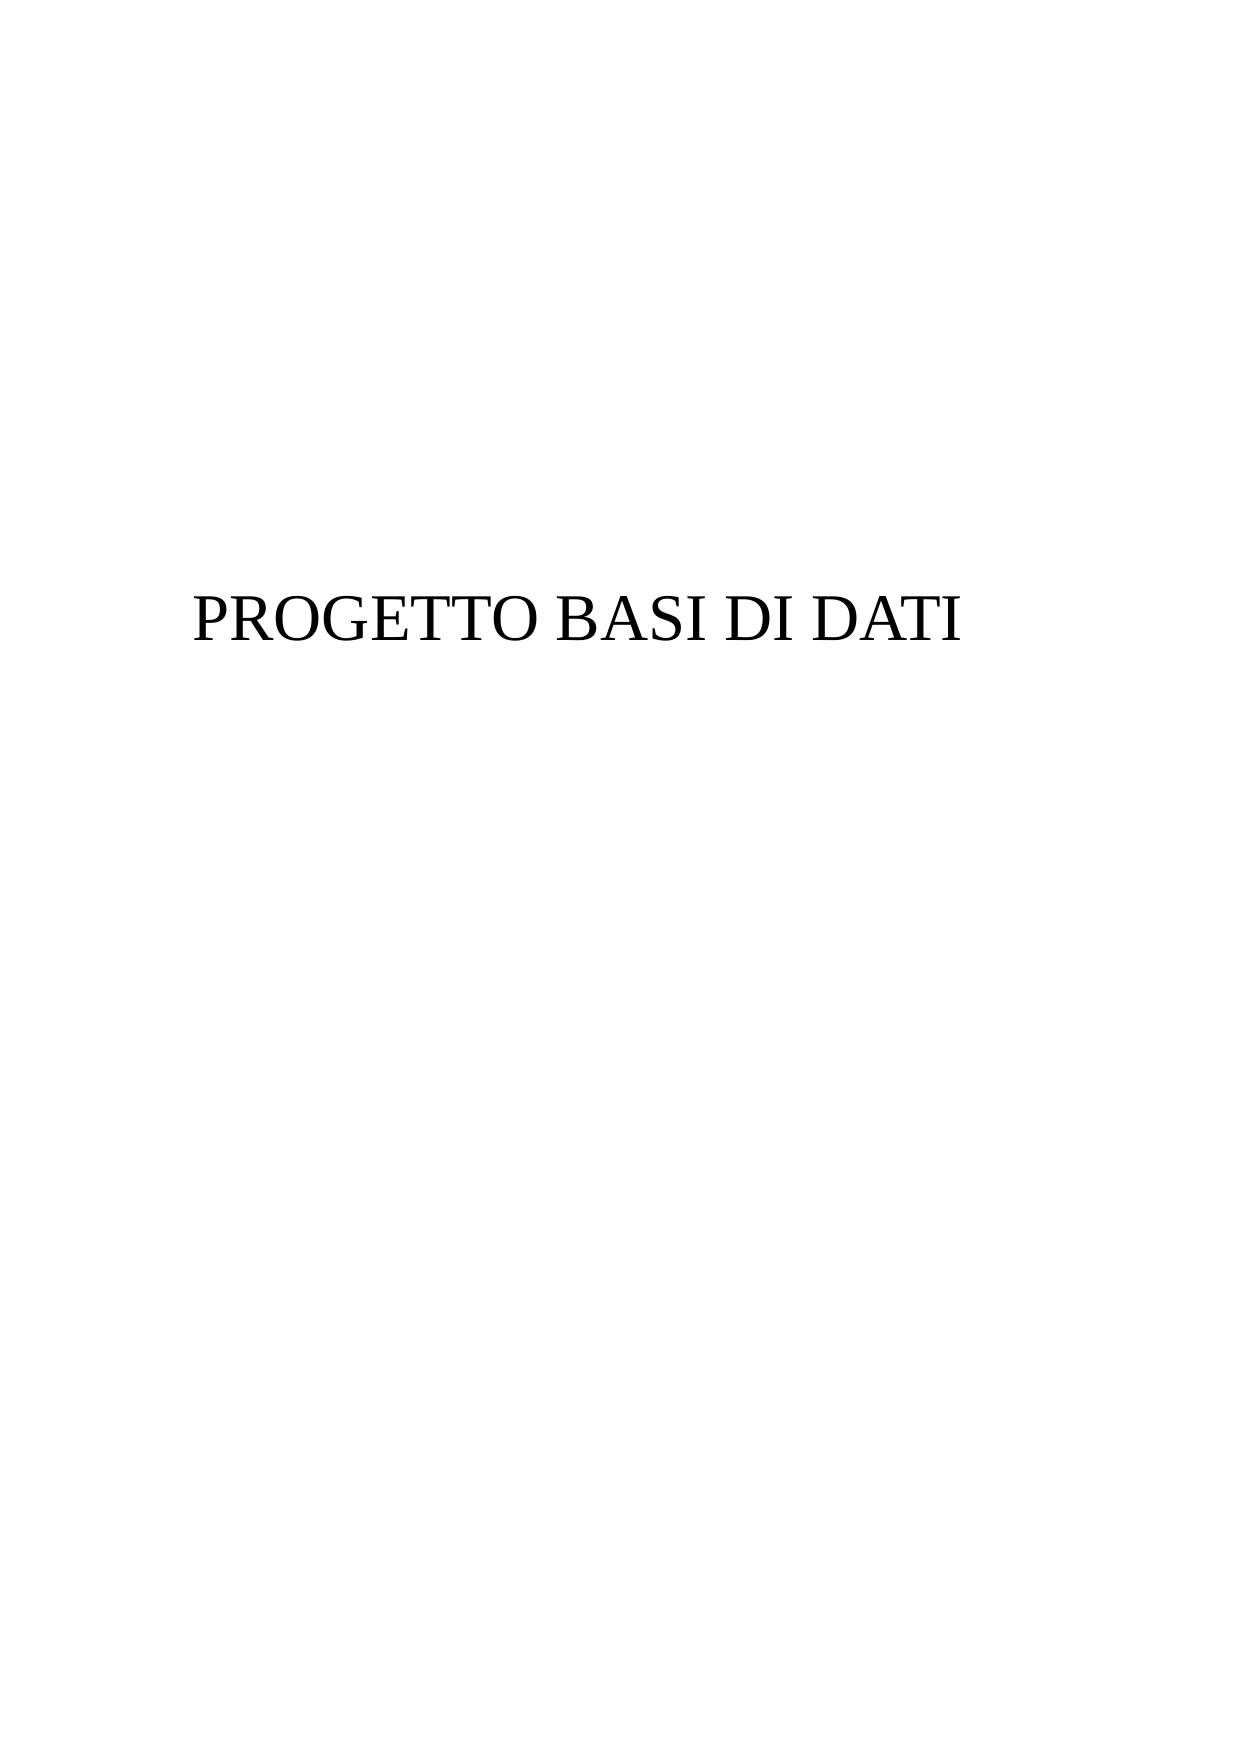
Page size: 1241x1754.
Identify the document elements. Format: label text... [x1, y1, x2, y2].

text PROGETTO BASI DI DATI [118, 578, 1122, 655]
